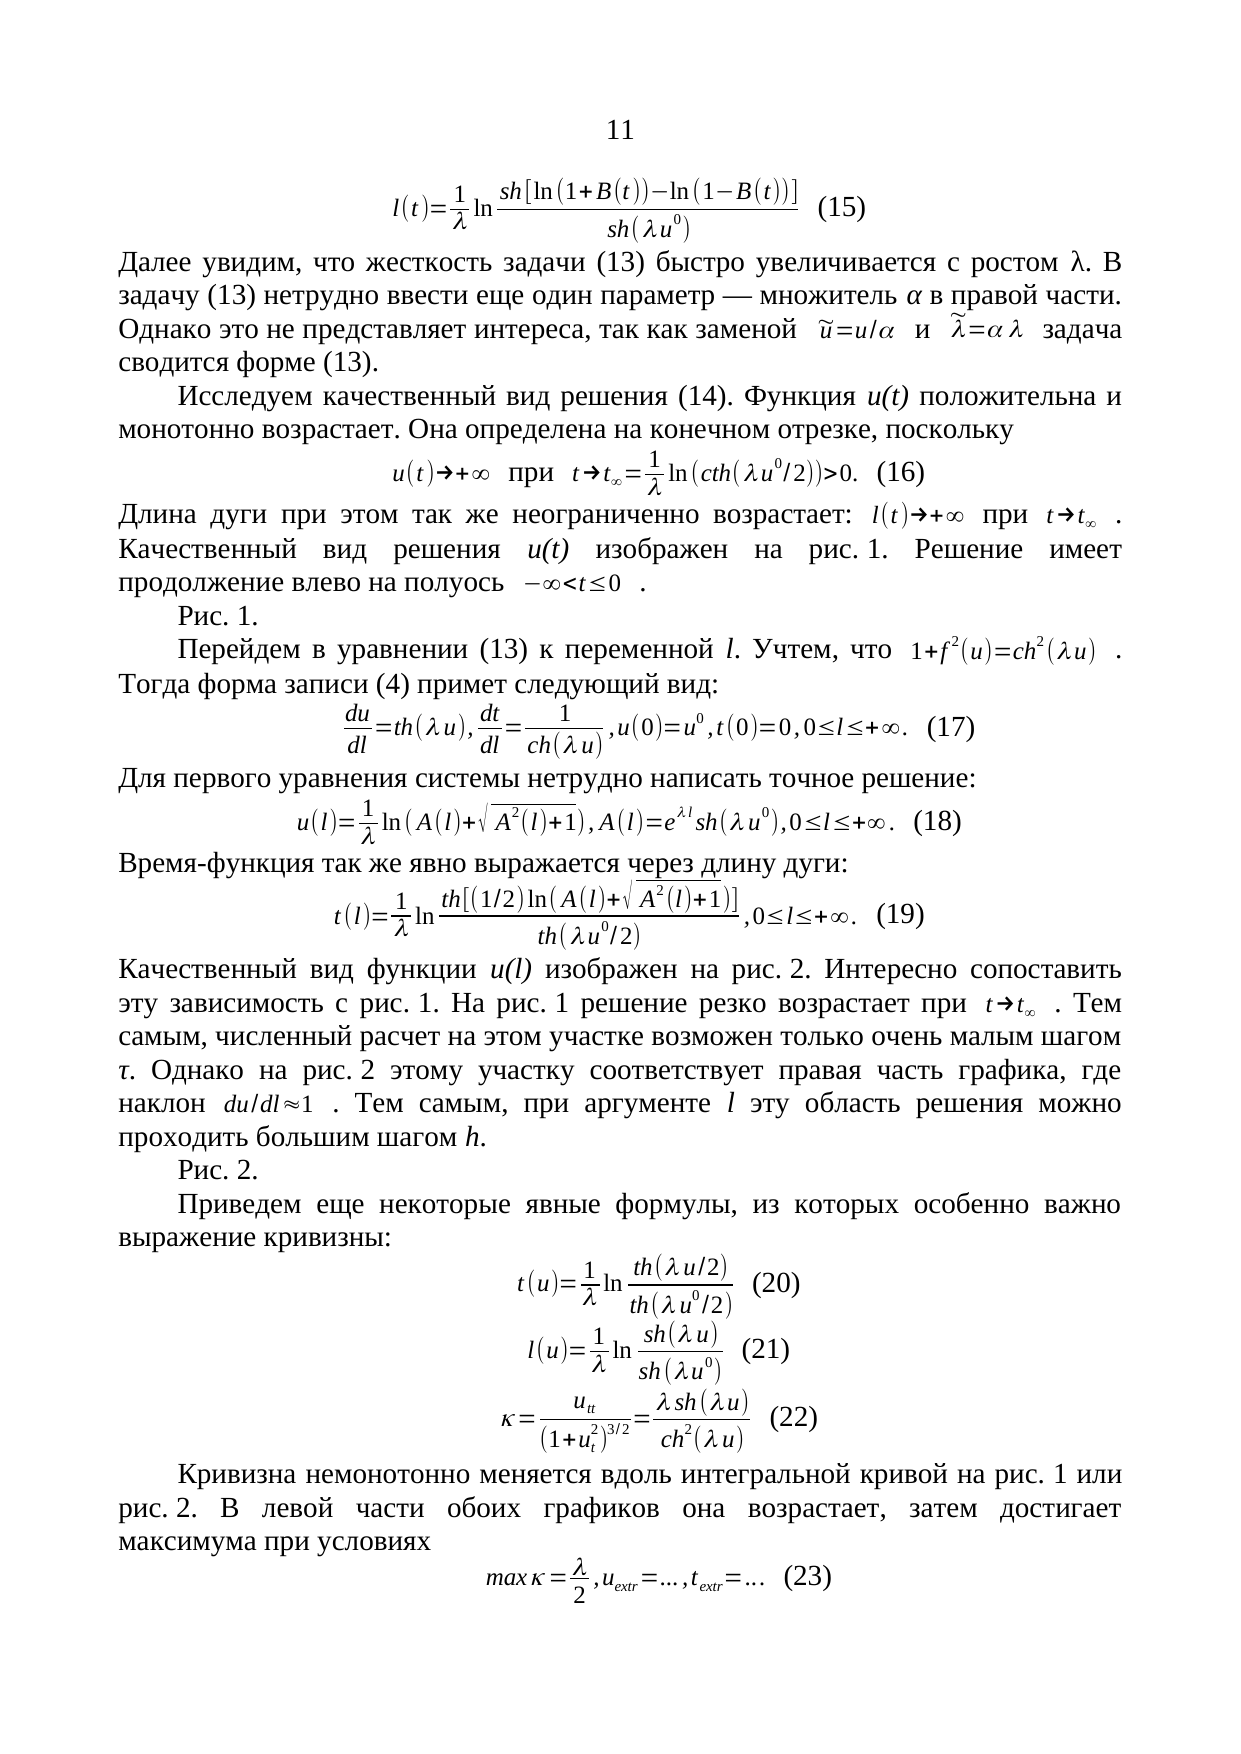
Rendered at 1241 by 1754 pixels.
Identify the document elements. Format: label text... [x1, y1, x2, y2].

text Время-функция так же явно выражается через длину дуги: [118, 846, 1122, 879]
text Перейдем в уравнении (13) к переменной l. Учтем, что. Тогда форма записи (4) примет следующий вид: [118, 631, 1122, 699]
text Приведем еще некоторые явные формулы, из которых особенно важно выражение кривизны: [118, 1186, 1122, 1253]
text Рис. 1. [118, 598, 1122, 631]
text при(16) [118, 445, 1122, 496]
text (22) [118, 1386, 1122, 1456]
text Кривизна немонотонно меняется вдоль интегральной кривой на рис. 1 или рис. 2. В левой части обоих графиков она возрастает, затем достигает максимума при условиях [118, 1456, 1122, 1557]
text Качественный вид функции u(l) изображен на рис. 2. Интересно сопоставить эту зависимость с рис. 1. На рис. 1 решение резко возрастает при. Тем самым, численный расчет на этом участке возможен только очень малым шагом τ. Однако на рис. 2 этому участку соответствует правая часть графика, где наклон. Тем самым, при аргументе l эту область решения можно проходить большим шагом h. [118, 951, 1122, 1152]
text Исследуем качественный вид решения (14). Функция u(t) положительна и монотонно возрастает. Она определена на конечном отрезке, поскольку [118, 378, 1122, 445]
text Длина дуги при этом так же неограниченно возрастает:при. Качественный вид решения u(t) изображен на рис. 1. Решение имеет продолжение влево на полуось. [118, 496, 1122, 598]
text Рис. 2. [118, 1152, 1122, 1186]
text (17) [118, 699, 1122, 761]
text (23) [118, 1557, 1122, 1608]
text (18) [118, 794, 1122, 846]
text (21) [118, 1320, 1122, 1386]
text (15) [118, 177, 1122, 244]
text (19) [118, 879, 1122, 951]
text Для первого уравнения системы нетрудно написать точное решение: [118, 761, 1122, 794]
text Далее увидим, что жесткость задачи (13) быстро увеличивается с ростом λ. В задачу (13) нетрудно ввести еще один параметр — множитель α в правой части. Однако это не представляет интереса, так как заменойизадача сводится форме (13). [118, 244, 1122, 378]
text (20) [118, 1253, 1122, 1320]
